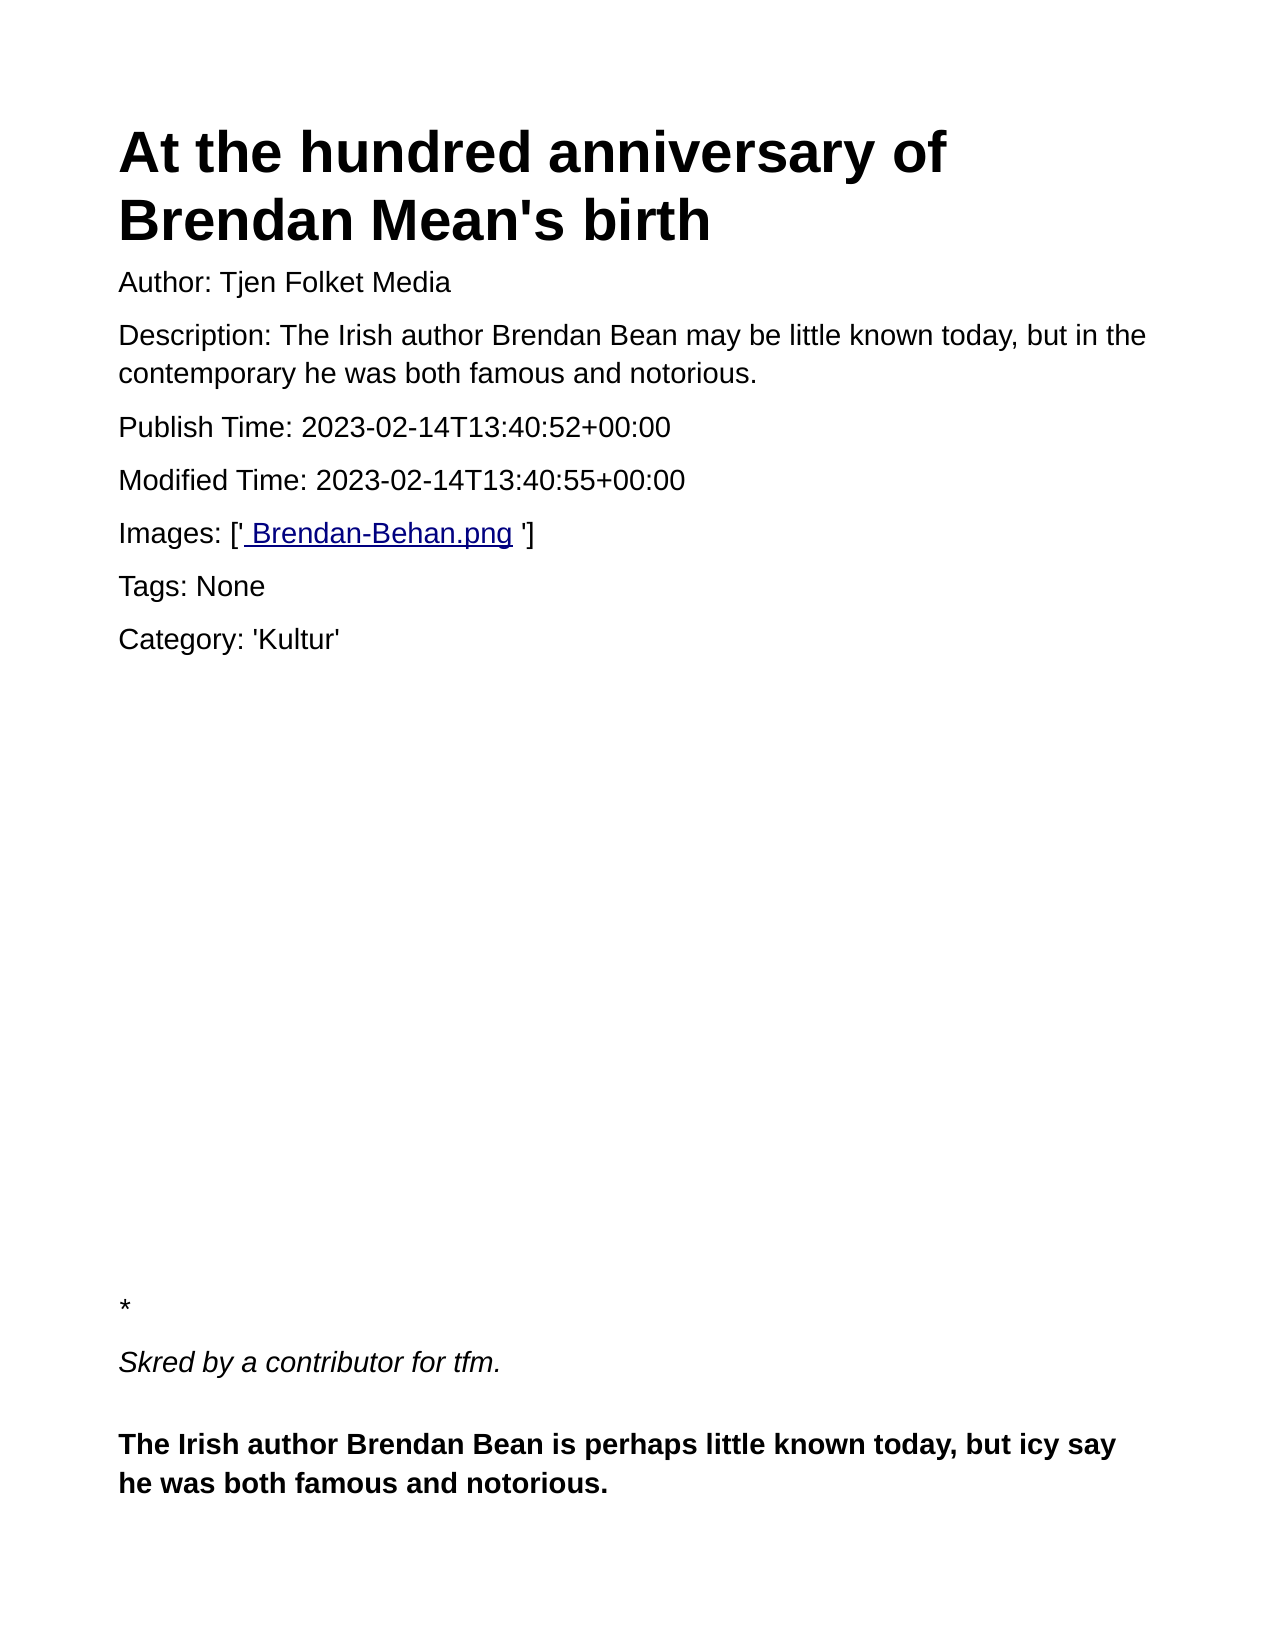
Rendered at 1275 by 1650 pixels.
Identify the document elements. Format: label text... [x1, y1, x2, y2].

text Publish Time: 2023-02-14T13:40:52+00:00 [118, 409, 1157, 443]
text The Irish author Brendan Bean is perhaps little known today, but icy say he was both famous and notorious. [118, 1427, 1157, 1499]
text Skred by a contributor for tfm. [118, 1345, 1157, 1379]
text Modified Time: 2023-02-14T13:40:55+00:00 [118, 463, 1157, 496]
text * [118, 675, 1157, 1326]
subtitle At the hundred anniversary of Brendan Mean's birth [118, 118, 1157, 252]
text Description: The Irish author Brendan Bean may be little known today, but in the contemporary he was both famous and notorious. [118, 318, 1157, 390]
text Category: 'Kultur' [118, 622, 1157, 656]
text Author: Tjen Folket Media [118, 265, 1157, 298]
text Tags: None [118, 569, 1157, 602]
text Images: [' Brendan-Behan.png '] [118, 516, 1157, 549]
